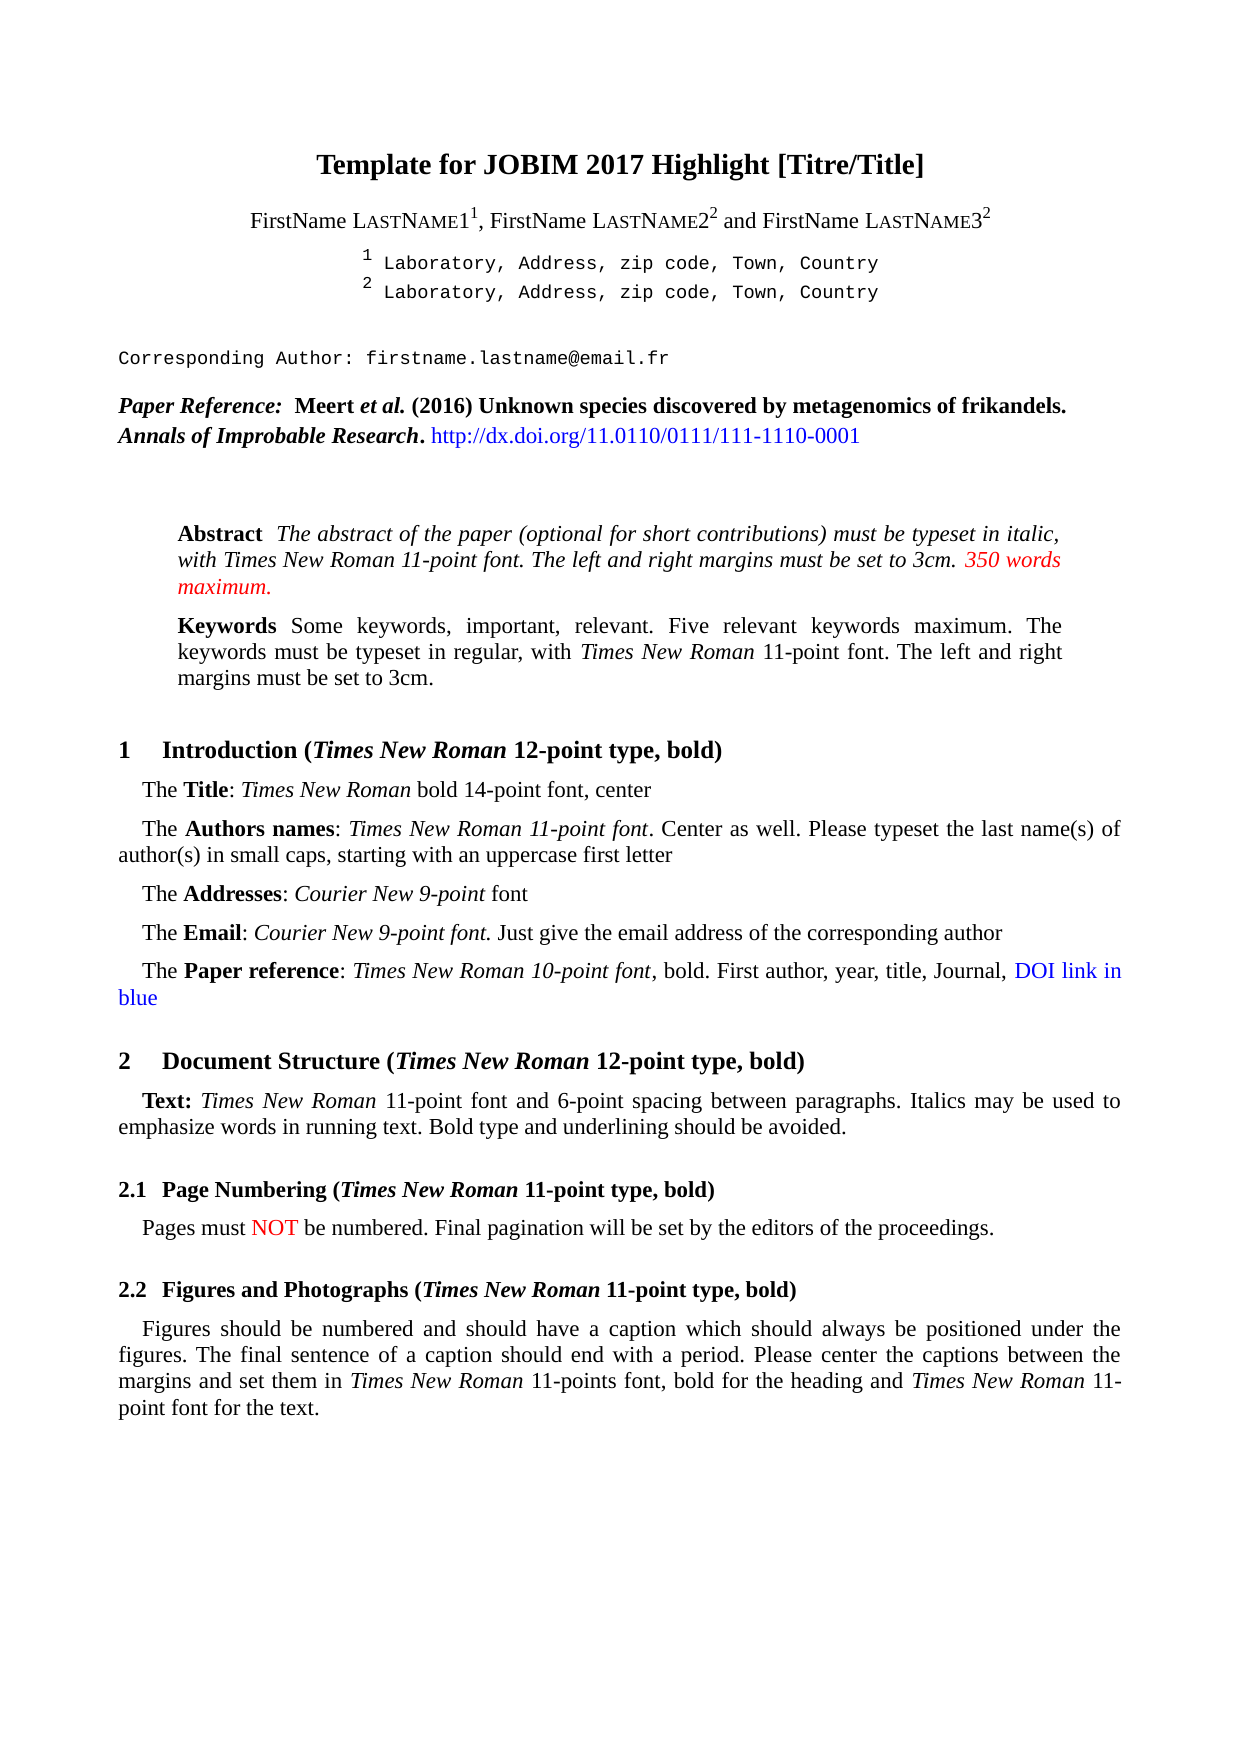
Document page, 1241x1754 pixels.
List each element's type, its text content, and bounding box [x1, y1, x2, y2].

subtitle Introduction (Times New Roman 12-point type, bold) [118, 735, 1122, 764]
text FirstName LastName11, FirstName LastName22 and FirstName LastName32 [118, 202, 1122, 234]
text Figures should be numbered and should have a caption which should always be positioned under the figures. The final sentence of a caption should end with a period. Please center the captions between the margins and set them in Times New Roman 11-points font, bold for the heading and Times New Roman 11-point font for the text. [118, 1314, 1122, 1420]
text Paper Reference: Meert et al. (2016) Unknown species discovered by metagenomics of frikandels. Annals of Improbable Research. http://dx.doi.org/11.0110/0111/111-1110-0001 [118, 392, 1122, 448]
text The Authors names: Times New Roman 11-point font. Center as well. Please typeset the last name(s) of author(s) in small caps, starting with an uppercase first letter [118, 815, 1122, 867]
text The Email: Courier New 9-point font. Just give the email address of the corresponding author [118, 919, 1122, 945]
title Template for JOBIM 2017 Highlight [Titre/Title] [118, 147, 1122, 181]
text The Addresses: Courier New 9-point font [118, 880, 1122, 906]
text Pages must NOT be numbered. Final pagination will be set by the editors of the proceedings. [118, 1214, 1122, 1240]
text Corresponding Author: firstname.lastname@email.fr [118, 349, 1122, 370]
subtitle Page Numbering (Times New Roman 11-point type, bold) [118, 1176, 1122, 1202]
text Keywords Some keywords, important, relevant. Five relevant keywords maximum. The keywords must be typeset in regular, with Times New Roman 11-point font. The left and right margins must be set to 3cm. [177, 612, 1063, 691]
text Text: Times New Roman 11-point font and 6-point spacing between paragraphs. Italics may be used to emphasize words in running text. Bold type and underlining should be avoided. [118, 1087, 1122, 1140]
text 1 Laboratory, Address, zip code, Town, Country [118, 246, 1122, 275]
text The Title: Times New Roman bold 14-point font, center [118, 776, 1122, 802]
text Abstract The abstract of the paper (optional for short contributions) must be typeset in italic, with Times New Roman 11-point font. The left and right margins must be set to 3cm. 350 words maximum. [177, 520, 1063, 599]
text 2 Laboratory, Address, zip code, Town, Country [118, 275, 1122, 304]
text The Paper reference: Times New Roman 10-point font, bold. First author, year, title, Journal, DOI link in blue [118, 958, 1122, 1010]
subtitle Figures and Photographs (Times New Roman 11-point type, bold) [118, 1276, 1122, 1303]
subtitle Document Structure (Times New Roman 12-point type, bold) [118, 1046, 1122, 1075]
